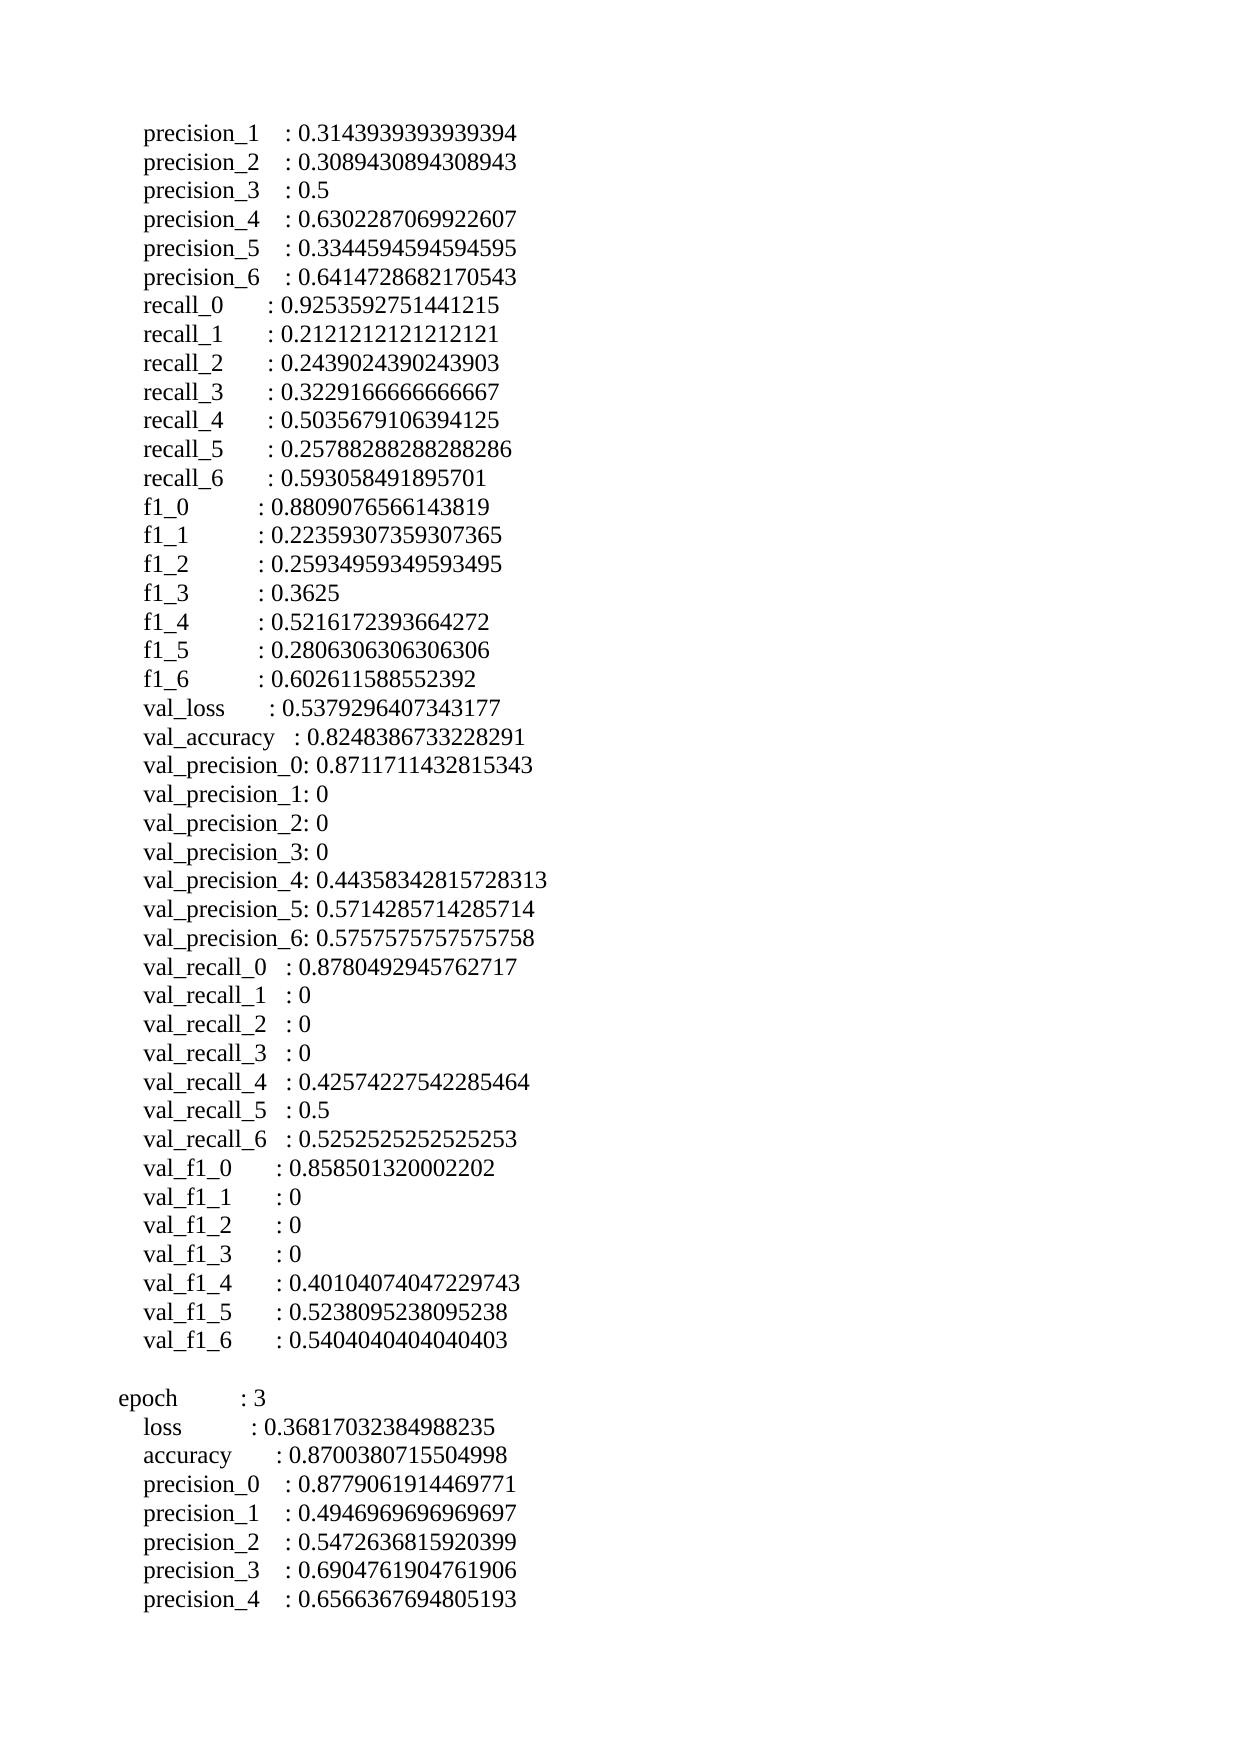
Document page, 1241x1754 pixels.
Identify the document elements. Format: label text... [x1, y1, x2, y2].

text f1_0 : 0.8809076566143819 [118, 492, 1122, 521]
text recall_0 : 0.9253592751441215 [118, 291, 1122, 319]
text recall_3 : 0.3229166666666667 [118, 377, 1122, 406]
text f1_4 : 0.5216172393664272 [118, 607, 1122, 636]
text loss : 0.36817032384988235 [118, 1412, 1122, 1441]
text val_f1_1 : 0 [118, 1182, 1122, 1211]
text f1_6 : 0.602611588552392 [118, 664, 1122, 693]
text val_f1_4 : 0.40104074047229743 [118, 1268, 1122, 1297]
text val_precision_2: 0 [118, 808, 1122, 837]
text epoch : 3 [118, 1383, 1122, 1412]
text precision_5 : 0.3344594594594595 [118, 233, 1122, 262]
text recall_5 : 0.25788288288288286 [118, 434, 1122, 463]
text f1_1 : 0.22359307359307365 [118, 521, 1122, 549]
text val_f1_3 : 0 [118, 1239, 1122, 1268]
text val_precision_1: 0 [118, 779, 1122, 808]
text val_accuracy : 0.8248386733228291 [118, 722, 1122, 751]
text f1_5 : 0.2806306306306306 [118, 636, 1122, 664]
text val_recall_5 : 0.5 [118, 1096, 1122, 1124]
text val_recall_2 : 0 [118, 1009, 1122, 1038]
text precision_2 : 0.3089430894308943 [118, 147, 1122, 176]
text recall_1 : 0.2121212121212121 [118, 319, 1122, 348]
text f1_3 : 0.3625 [118, 578, 1122, 607]
text precision_0 : 0.8779061914469771 [118, 1469, 1122, 1498]
text val_precision_3: 0 [118, 837, 1122, 866]
text val_precision_0: 0.8711711432815343 [118, 751, 1122, 779]
text precision_4 : 0.6302287069922607 [118, 204, 1122, 233]
text val_recall_3 : 0 [118, 1038, 1122, 1067]
text recall_2 : 0.2439024390243903 [118, 348, 1122, 377]
text val_recall_1 : 0 [118, 981, 1122, 1009]
text precision_2 : 0.5472636815920399 [118, 1527, 1122, 1556]
text precision_3 : 0.6904761904761906 [118, 1556, 1122, 1584]
text val_loss : 0.5379296407343177 [118, 693, 1122, 722]
text val_recall_0 : 0.8780492945762717 [118, 952, 1122, 981]
text recall_6 : 0.593058491895701 [118, 463, 1122, 492]
text val_f1_6 : 0.5404040404040403 [118, 1326, 1122, 1354]
text precision_1 : 0.4946969696969697 [118, 1498, 1122, 1527]
text val_recall_4 : 0.42574227542285464 [118, 1067, 1122, 1096]
text precision_1 : 0.3143939393939394 [118, 118, 1122, 147]
text val_f1_0 : 0.858501320002202 [118, 1153, 1122, 1182]
text precision_3 : 0.5 [118, 176, 1122, 204]
text val_recall_6 : 0.5252525252525253 [118, 1124, 1122, 1153]
text f1_2 : 0.25934959349593495 [118, 549, 1122, 578]
text val_precision_6: 0.5757575757575758 [118, 923, 1122, 952]
text recall_4 : 0.5035679106394125 [118, 406, 1122, 434]
text val_f1_2 : 0 [118, 1211, 1122, 1239]
text precision_6 : 0.6414728682170543 [118, 262, 1122, 291]
text val_f1_5 : 0.5238095238095238 [118, 1297, 1122, 1326]
text precision_4 : 0.6566367694805193 [118, 1584, 1122, 1613]
text val_precision_5: 0.5714285714285714 [118, 894, 1122, 923]
text accuracy : 0.8700380715504998 [118, 1441, 1122, 1469]
text val_precision_4: 0.44358342815728313 [118, 866, 1122, 894]
